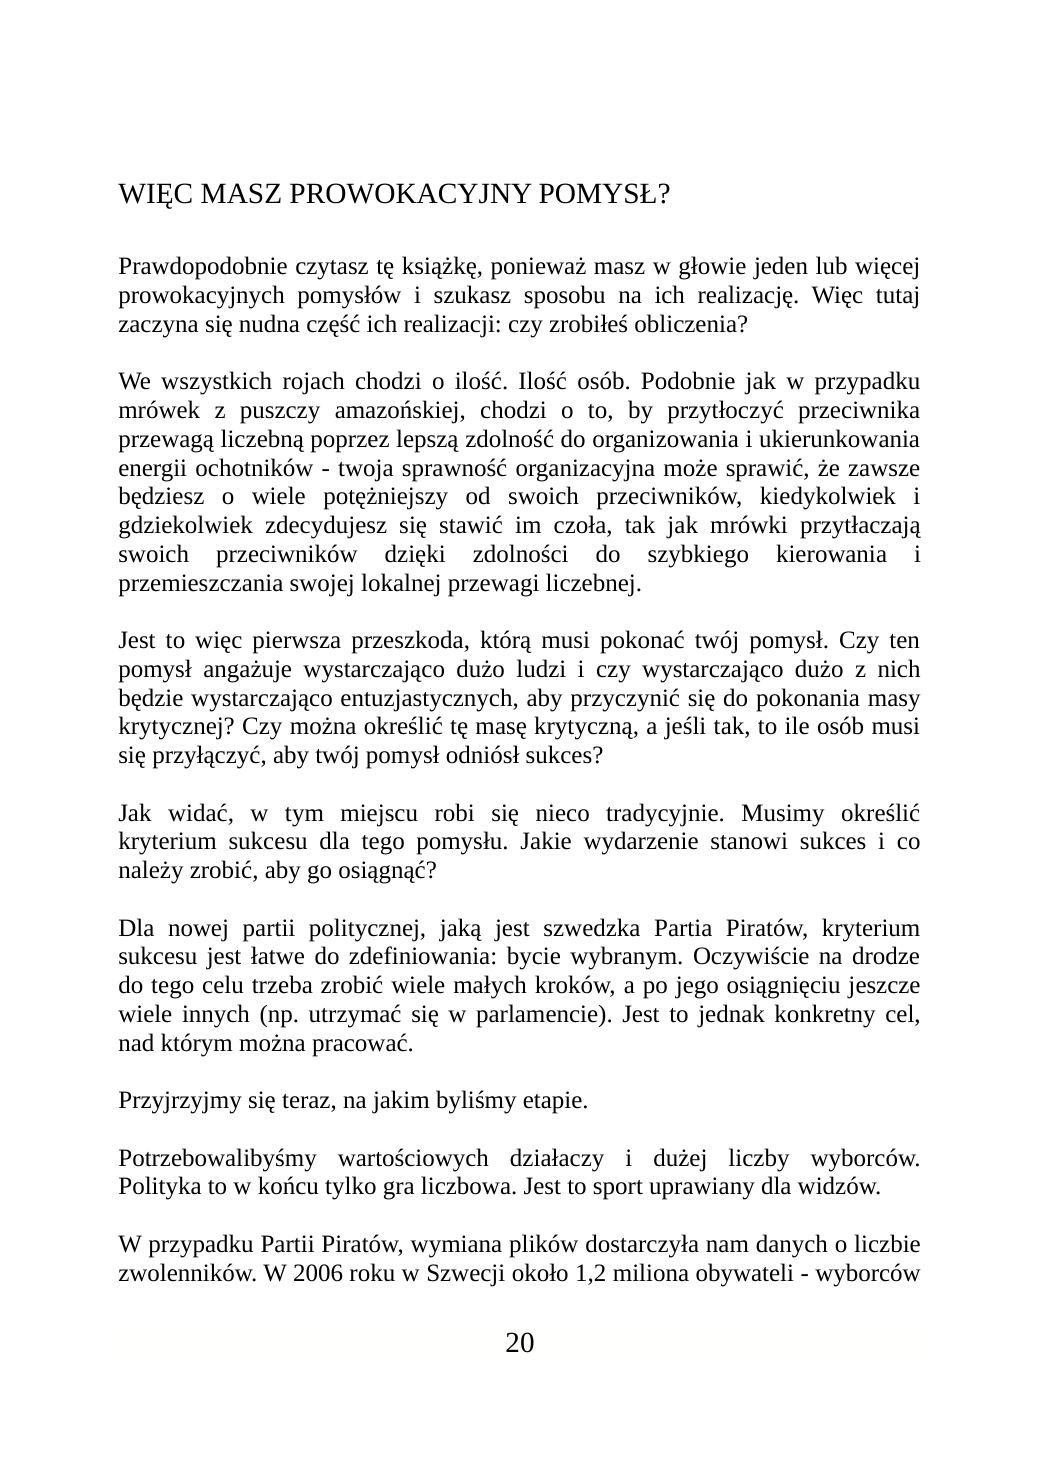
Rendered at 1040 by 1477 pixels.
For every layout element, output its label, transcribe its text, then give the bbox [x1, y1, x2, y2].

text Dla nowej partii politycznej, jaką jest szwedzka Partia Piratów, kryterium sukcesu jest łatwe do zdefiniowania: bycie wybranym. Oczywiście na drodze do tego celu trzeba zrobić wiele małych kroków, a po jego osiągnięciu jeszcze wiele innych (np. utrzymać się w parlamencie). Jest to jednak konkretny cel, nad którym można pracować. [118, 913, 921, 1056]
text Jak widać, w tym miejscu robi się nieco tradycyjnie. Musimy określić kryterium sukcesu dla tego pomysłu. Jakie wydarzenie stanowi sukces i co należy zrobić, aby go osiągnąć? [118, 798, 921, 884]
text We wszystkich rojach chodzi o ilość. Ilość osób. Podobnie jak w przypadku mrówek z puszczy amazońskiej, chodzi o to, by przytłoczyć przeciwnika przewagą liczebną poprzez lepszą zdolność do organizowania i ukierunkowania energii ochotników - twoja sprawność organizacyjna może sprawić, że zawsze będziesz o wiele potężniejszy od swoich przeciwników, kiedykolwiek i gdziekolwiek zdecydujesz się stawić im czoła, tak jak mrówki przytłaczają swoich przeciwników dzięki zdolności do szybkiego kierowania i przemieszczania swojej lokalnej przewagi liczebnej. [118, 366, 921, 596]
text Jest to więc pierwsza przeszkoda, którą musi pokonać twój pomysł. Czy ten pomysł angażuje wystarczająco dużo ludzi i czy wystarczająco dużo z nich będzie wystarczająco entuzjastycznych, aby przyczynić się do pokonania masy krytycznej? Czy można określić tę masę krytyczną, a jeśli tak, to ile osób musi się przyłączyć, aby twój pomysł odniósł sukces? [118, 625, 921, 769]
text Przyjrzyjmy się teraz, na jakim byliśmy etapie. [118, 1085, 921, 1114]
text Potrzebowalibyśmy wartościowych działaczy i dużej liczby wyborców. Polityka to w końcu tylko gra liczbowa. Jest to sport uprawiany dla widzów. [118, 1143, 921, 1200]
text Prawdopodobnie czytasz tę książkę, ponieważ masz w głowie jeden lub więcej prowokacyjnych pomysłów i szukasz sposobu na ich realizację. Więc tutaj zaczyna się nudna część ich realizacji: czy zrobiłeś obliczenia? [118, 251, 921, 338]
subtitle WIĘC MASZ PROWOKACYJNY POMYSŁ? [118, 176, 921, 210]
text W przypadku Partii Piratów, wymiana plików dostarczyła nam danych o liczbie zwolenników. W 2006 roku w Szwecji około 1,2 miliona obywateli - wyborców [118, 1229, 921, 1286]
